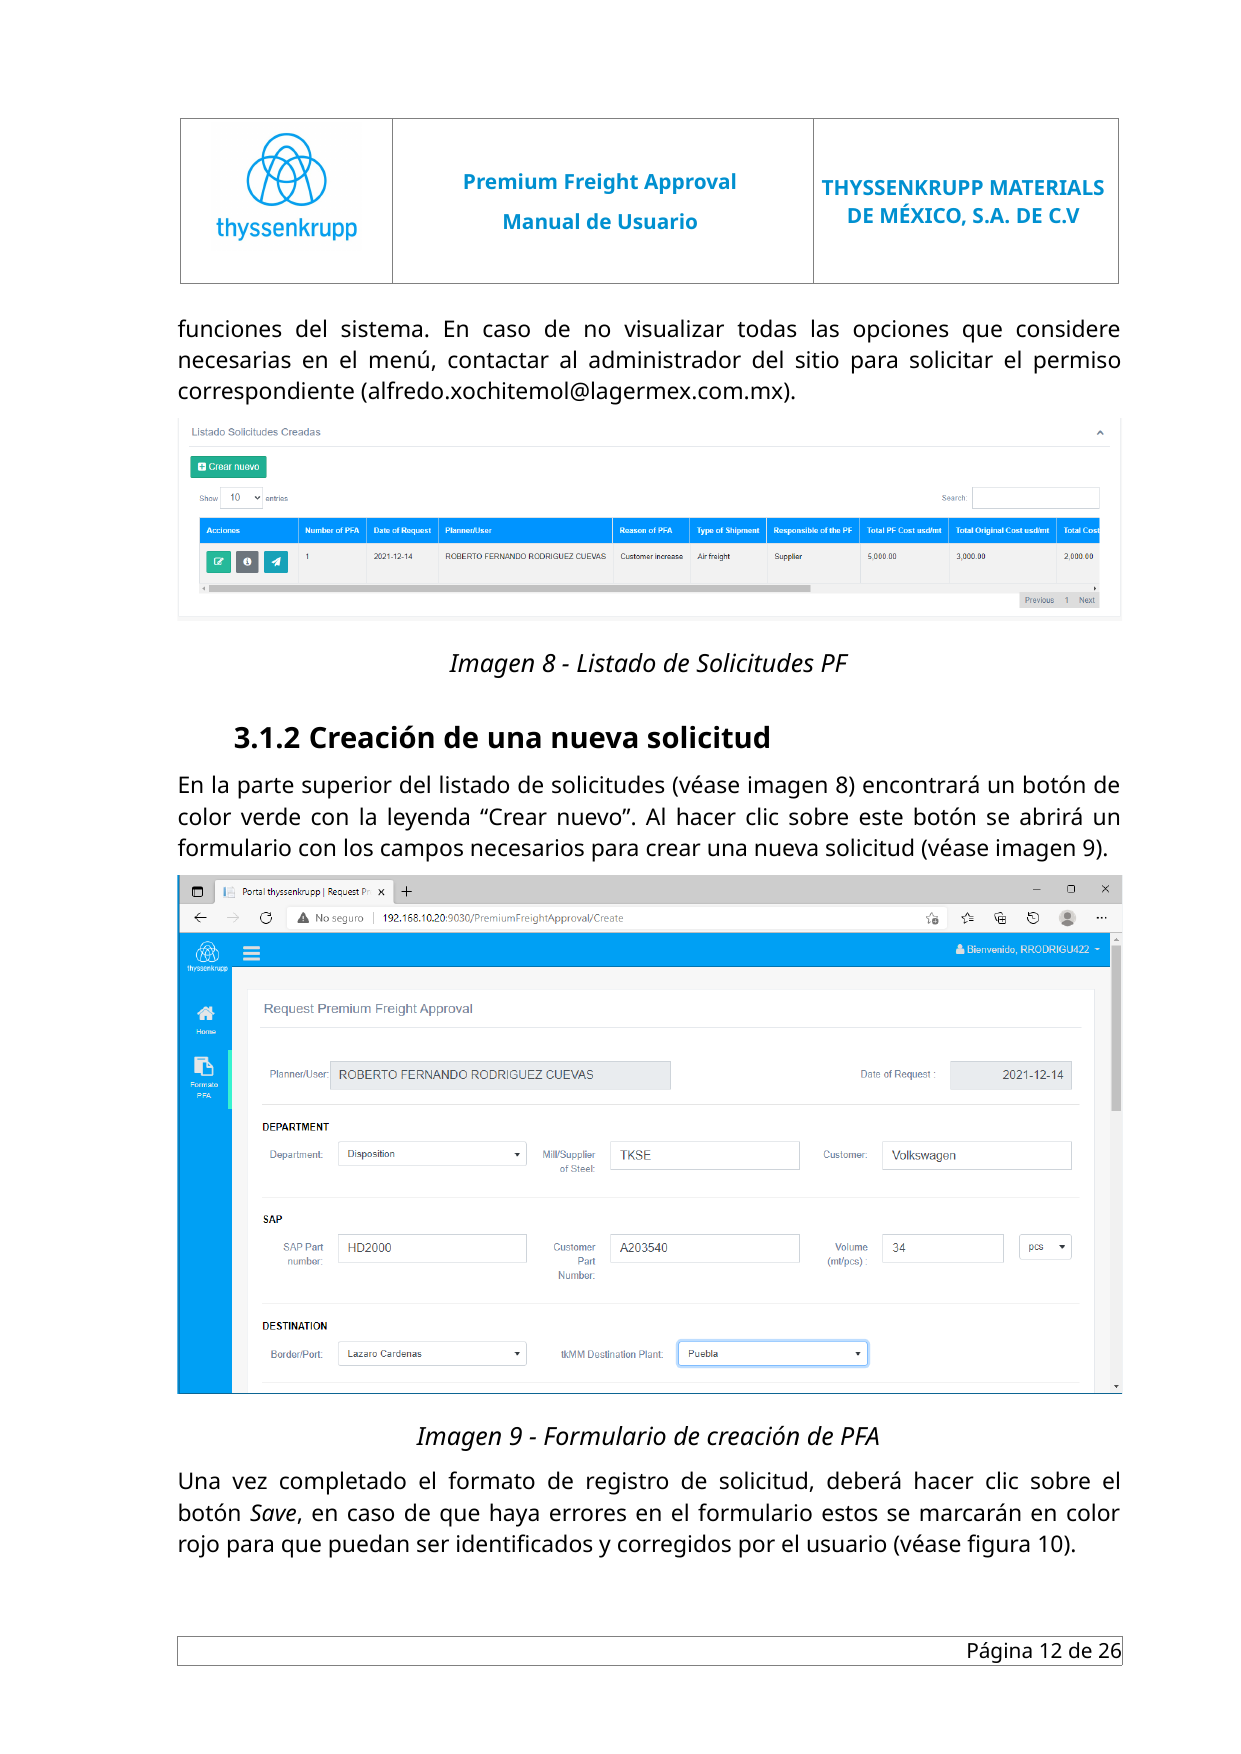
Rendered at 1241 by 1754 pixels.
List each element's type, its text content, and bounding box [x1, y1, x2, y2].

text funciones del sistema. En caso de no visualizar todas las opciones que considere necesarias en el menú, contactar al administrador del sitio para solicitar el permiso correspondiente (alfredo.xochitemol@lagermex.com.mx). [177, 313, 1122, 406]
text En la parte superior del listado de solicitudes (véase imagen 8) encontrará un botón de color verde con la leyenda “Crear nuevo”. Al hacer clic sobre este botón se abrirá un formulario con los campos necesarios para crear una nueva solicitud (véase imagen 9). [177, 769, 1122, 863]
text Una vez completado el formato de registro de solicitud, deberá hacer clic sobre el botón Save, en caso de que haya errores en el formulario estos se marcarán en color rojo para que puedan ser identificados y corregidos por el usuario (véase figura 10). [177, 1465, 1122, 1559]
text Imagen 8 - Listado de Solicitudes PF [177, 646, 1122, 679]
text Imagen 9 - Formulario de creación de PFA [177, 1419, 1122, 1453]
subtitle Creación de una nueva solicitud [233, 717, 1122, 757]
